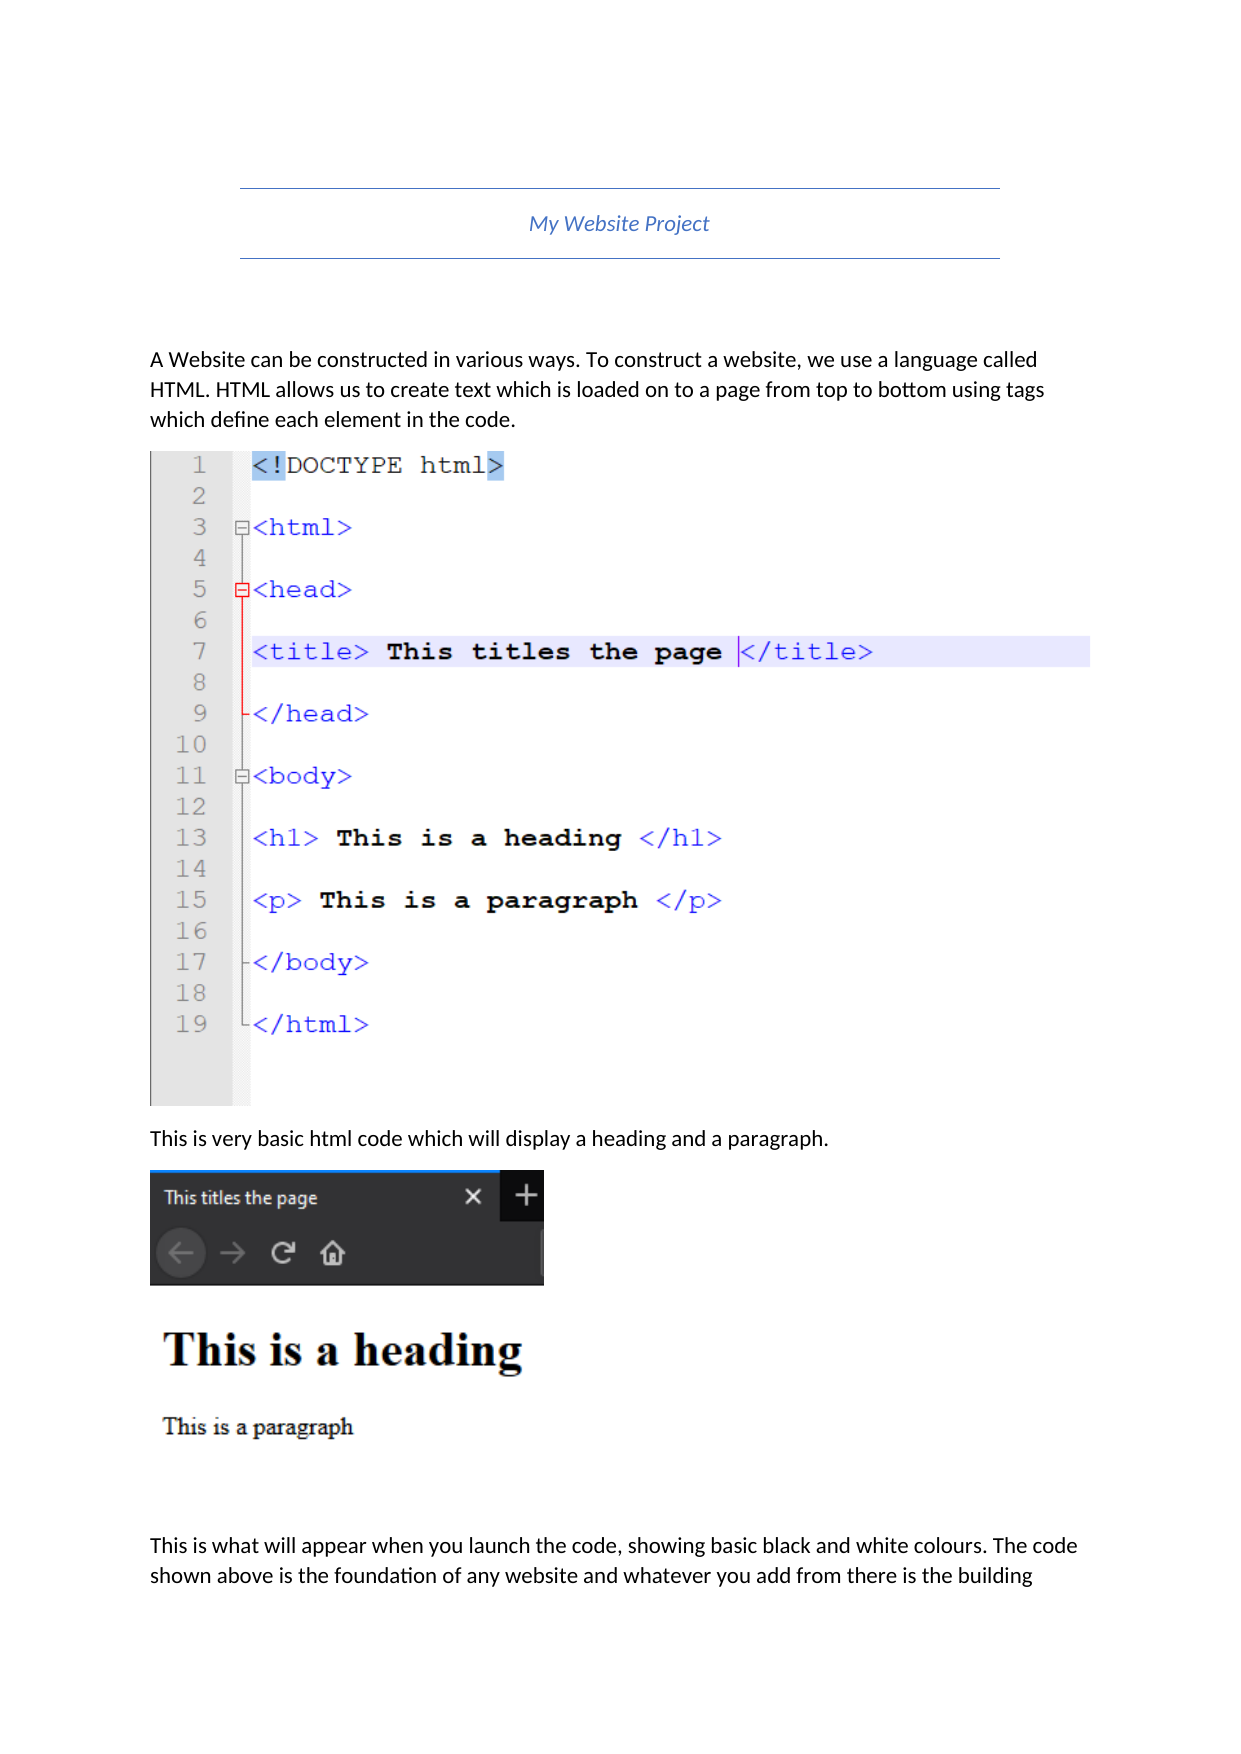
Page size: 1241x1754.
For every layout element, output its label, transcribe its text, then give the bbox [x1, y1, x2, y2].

text This is very basic html code which will display a heading and a paragraph. [150, 1124, 1090, 1152]
text A Website can be constructed in various ways. To construct a website, we use a language called HTML. HTML allows us to create text which is loaded on to a page from top to bottom using tags which define each element in the code. [150, 345, 1090, 433]
text This is what will appear when you launch the code, showing basic black and white colours. The code shown above is the foundation of any website and whatever you add from there is the building [150, 1531, 1090, 1589]
text My Website Project [240, 189, 1000, 258]
